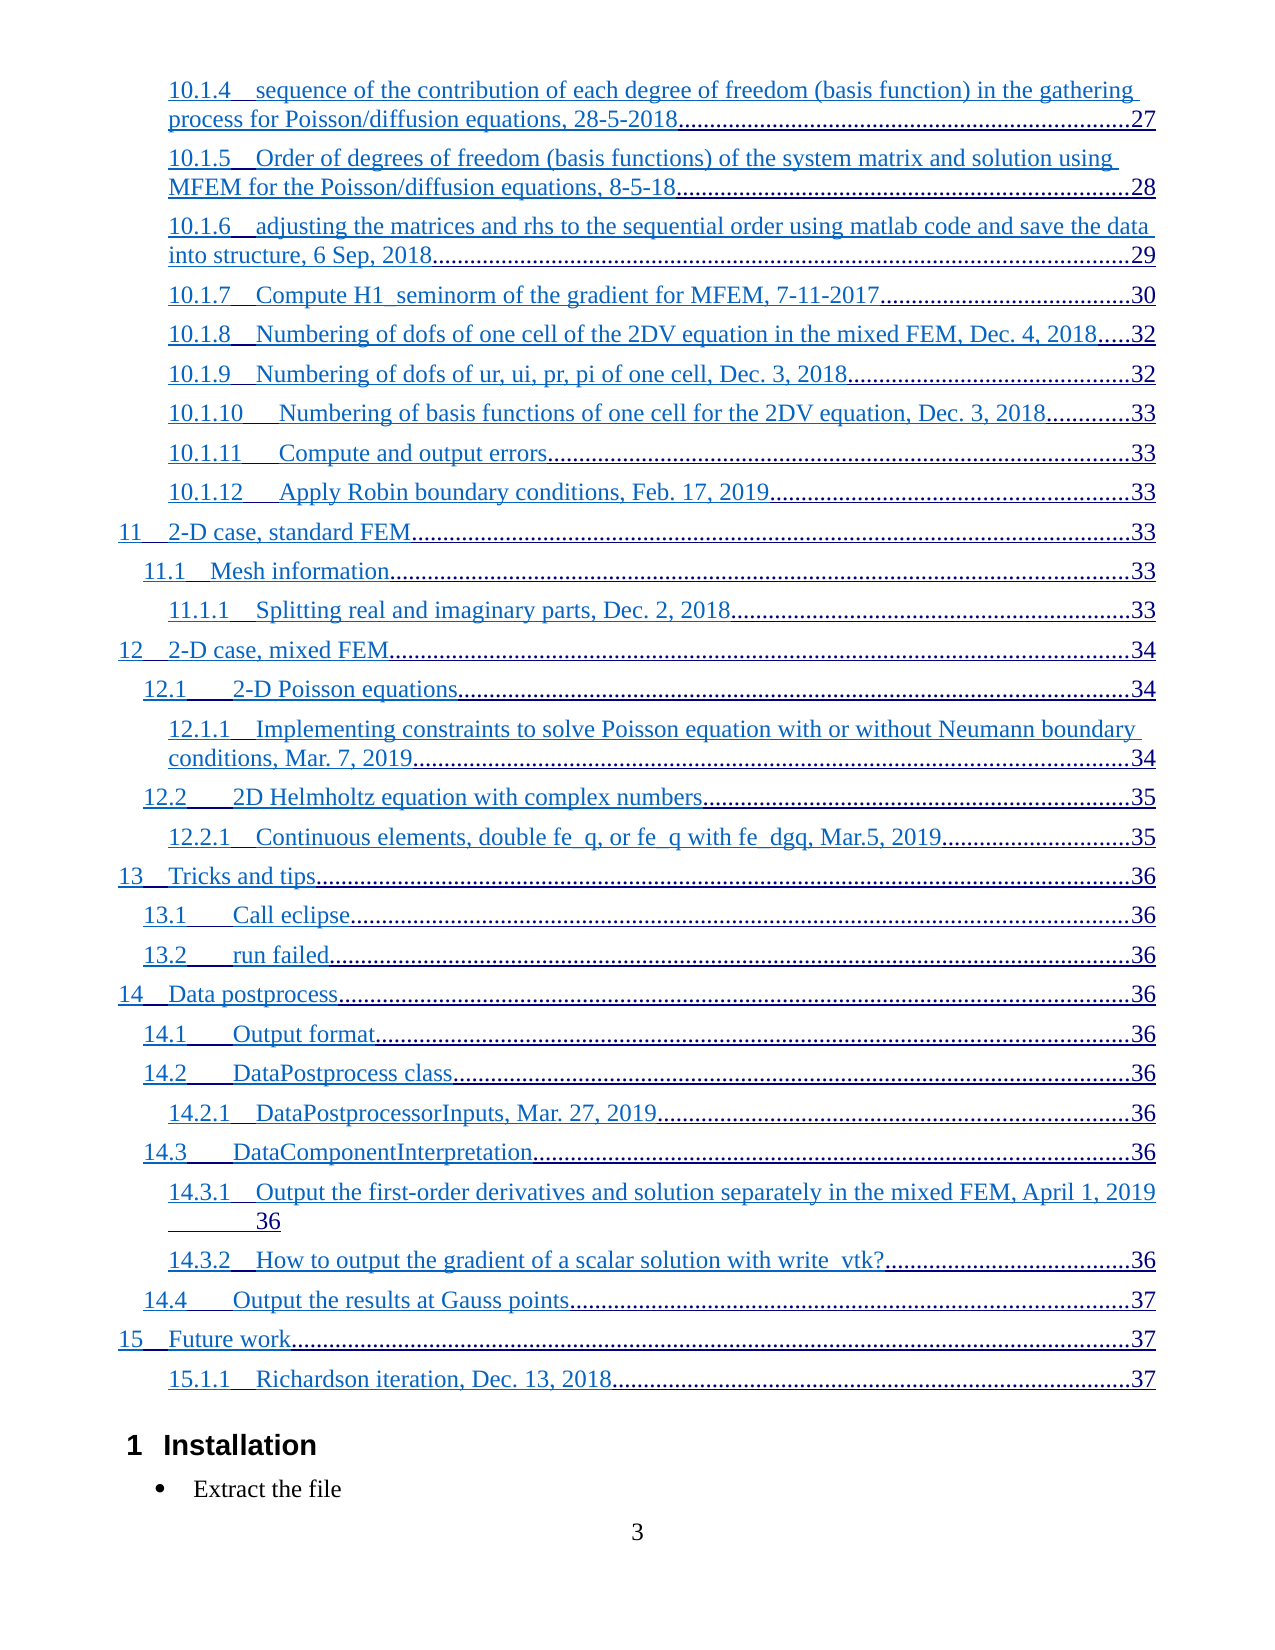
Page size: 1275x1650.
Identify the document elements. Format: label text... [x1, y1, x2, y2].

text 12.1.1 Implementing constraints to solve Poisson equation with or without Neumann boundary conditions, Mar. 7, 2019 34 [168, 714, 1157, 772]
text 13.1 Call eclipse 36 [143, 901, 1157, 930]
text 12 2-D case, mixed FEM 34 [118, 635, 1157, 664]
text 14.3 DataComponentInterpretation 36 [143, 1137, 1157, 1167]
text 14.3.2 How to output the gradient of a scalar solution with write_vtk? 36 [168, 1245, 1157, 1274]
text 10.1.5 Order of degrees of freedom (basis functions) of the system matrix and solution using MFEM for the Poisson/diffusion equations, 8-5-18 28 [168, 143, 1157, 201]
subtitle Installation [118, 1428, 1157, 1462]
text 14.1 Output format 36 [143, 1019, 1157, 1048]
text 10.1.9 Numbering of dofs of ur, ui, pr, pi of one cell, Dec. 3, 2018 32 [168, 359, 1157, 388]
text 12.2.1 Continuous elements, double fe_q, or fe_q with fe_dgq, Mar.5, 2019 35 [168, 822, 1157, 851]
text 10.1.8 Numbering of dofs of one cell of the 2DV equation in the mixed FEM, Dec. 4, 2018 32 [168, 319, 1157, 348]
text 15.1.1 Richardson iteration, Dec. 13, 2018 37 [168, 1364, 1157, 1393]
text 10.1.10 Numbering of basis functions of one cell for the 2DV equation, Dec. 3, 2018 33 [168, 398, 1157, 427]
text 11 2-D case, standard FEM 33 [118, 517, 1157, 546]
text 14.3.1 Output the first-order derivatives and solution separately in the mixed FEM, April 1, 2019 36 [168, 1177, 1157, 1235]
text 10.1.4 sequence of the contribution of each degree of freedom (basis function) in the gathering process for Poisson/diffusion equations, 28-5-2018 27 [168, 75, 1157, 133]
text 15 Future work 37 [118, 1324, 1157, 1353]
text 11.1.1 Splitting real and imaginary parts, Dec. 2, 2018 33 [168, 596, 1157, 624]
list Extract the file [156, 1474, 1157, 1503]
text 12.1 2-D Poisson equations 34 [143, 674, 1157, 703]
text 14 Data postprocess 36 [118, 979, 1157, 1009]
text 10.1.7 Compute H1_seminorm of the gradient for MFEM, 7-11-2017 30 [168, 280, 1157, 309]
text 10.1.12 Apply Robin boundary conditions, Feb. 17, 2019 33 [168, 477, 1157, 506]
text 12.2 2D Helmholtz equation with complex numbers 35 [143, 782, 1157, 811]
text 14.2 DataPostprocess class 36 [143, 1058, 1157, 1088]
text 14.4 Output the results at Gauss points 37 [143, 1285, 1157, 1314]
text 10.1.11 Compute and output errors 33 [168, 438, 1157, 467]
text 13.2 run failed 36 [143, 940, 1157, 969]
text 11.1 Mesh information 33 [143, 556, 1157, 585]
text 13 Tricks and tips 36 [118, 861, 1157, 890]
text 14.2.1 DataPostprocessorInputs, Mar. 27, 2019 36 [168, 1098, 1157, 1127]
text 10.1.6 adjusting the matrices and rhs to the sequential order using matlab code and save the data into structure, 6 Sep, 2018 29 [168, 211, 1157, 269]
